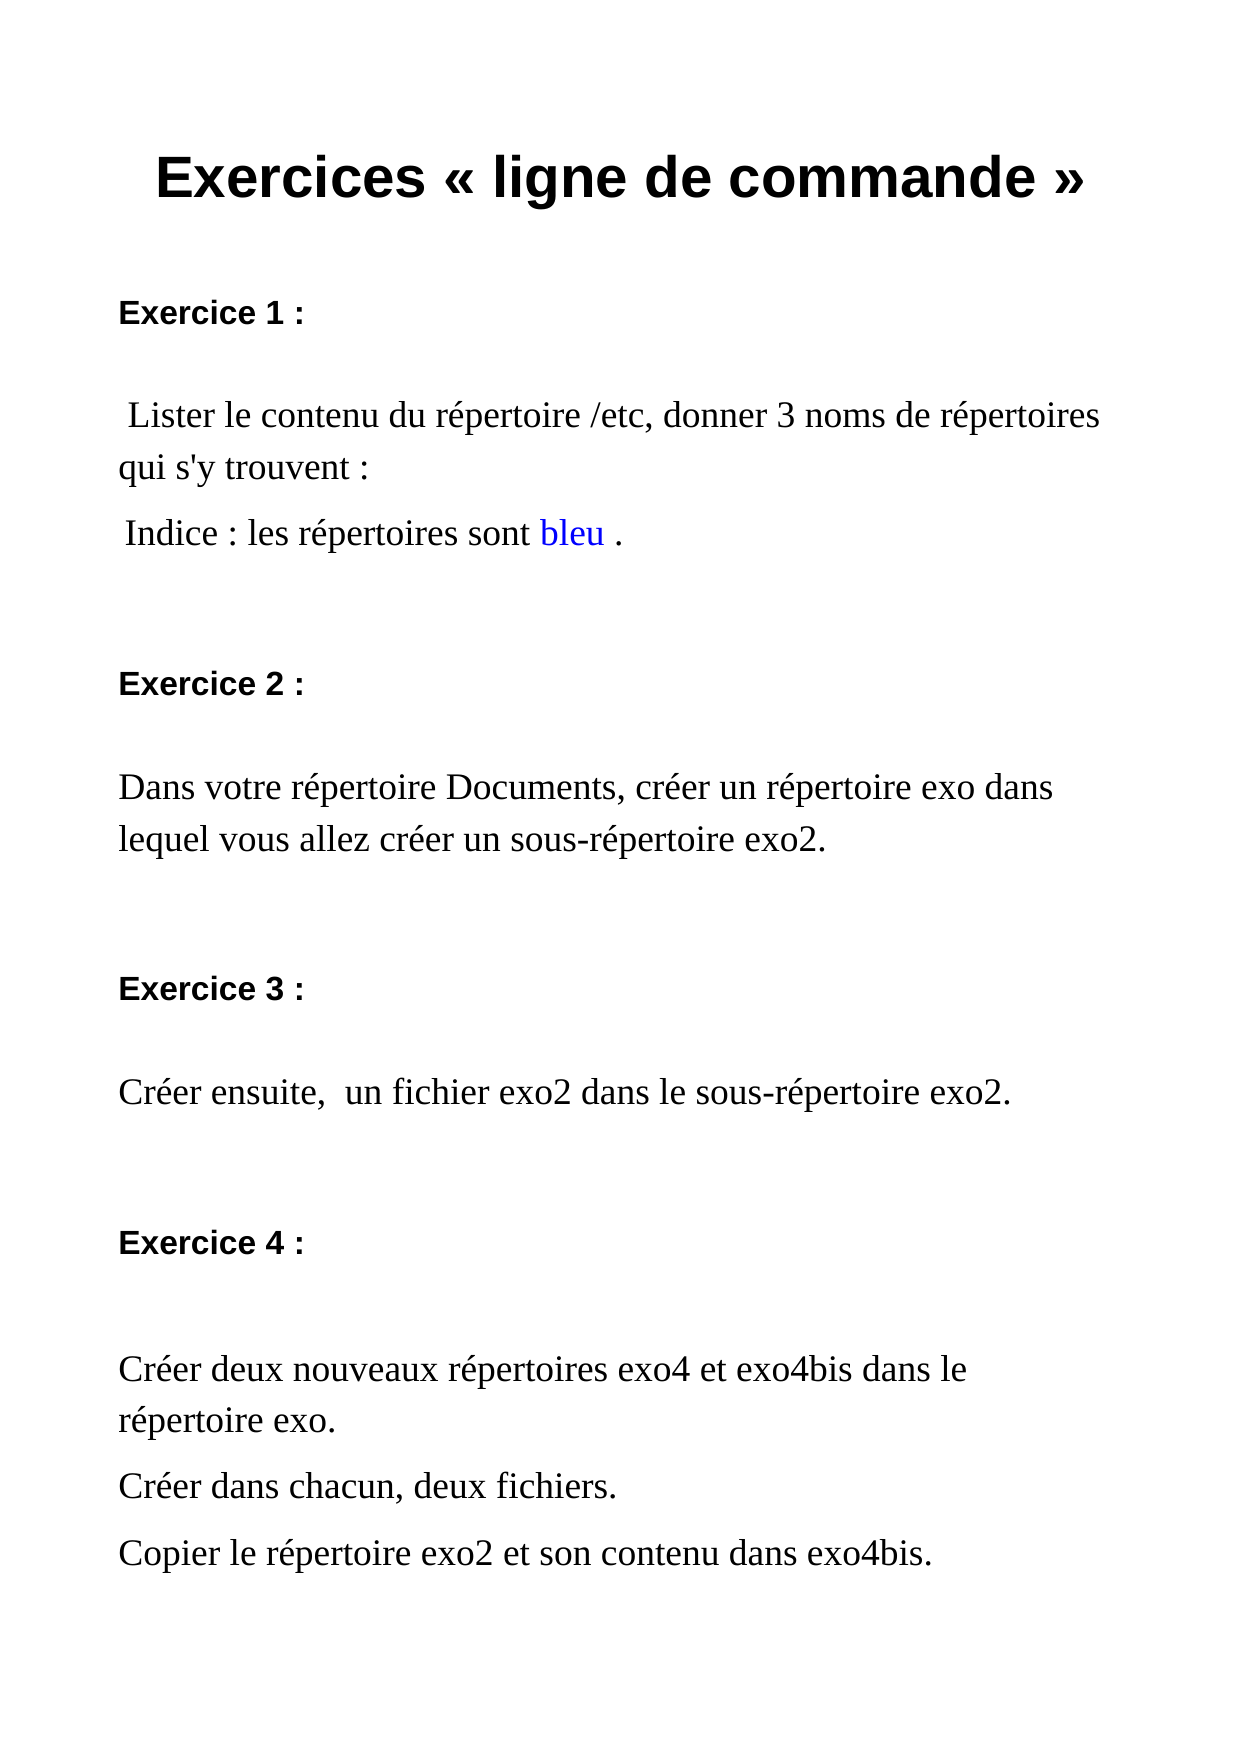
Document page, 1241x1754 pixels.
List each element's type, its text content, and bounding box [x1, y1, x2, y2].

title Exercices « ligne de commande » [118, 143, 1122, 210]
text Créer deux nouveaux répertoires exo4 et exo4bis dans le répertoire exo. [118, 1346, 1122, 1441]
text Dans votre répertoire Documents, créer un répertoire exo dans lequel vous allez créer un sous-répertoire exo2. [118, 764, 1122, 859]
subtitle Exercice 2 : [118, 664, 1122, 703]
text Lister le contenu du répertoire /etc, donner 3 noms de répertoires qui s'y trouvent : [118, 393, 1122, 488]
subtitle Exercice 1 : [118, 293, 1122, 331]
subtitle Exercice 4 : [118, 1223, 1122, 1261]
text Indice : les répertoires sont bleu . [118, 511, 1122, 554]
text Créer ensuite, un fichier exo2 dans le sous-répertoire exo2. [118, 1069, 1122, 1113]
text Créer dans chacun, deux fichiers. [118, 1464, 1122, 1507]
text Copier le répertoire exo2 et son contenu dans exo4bis. [118, 1530, 1122, 1573]
subtitle Exercice 3 : [118, 969, 1122, 1008]
